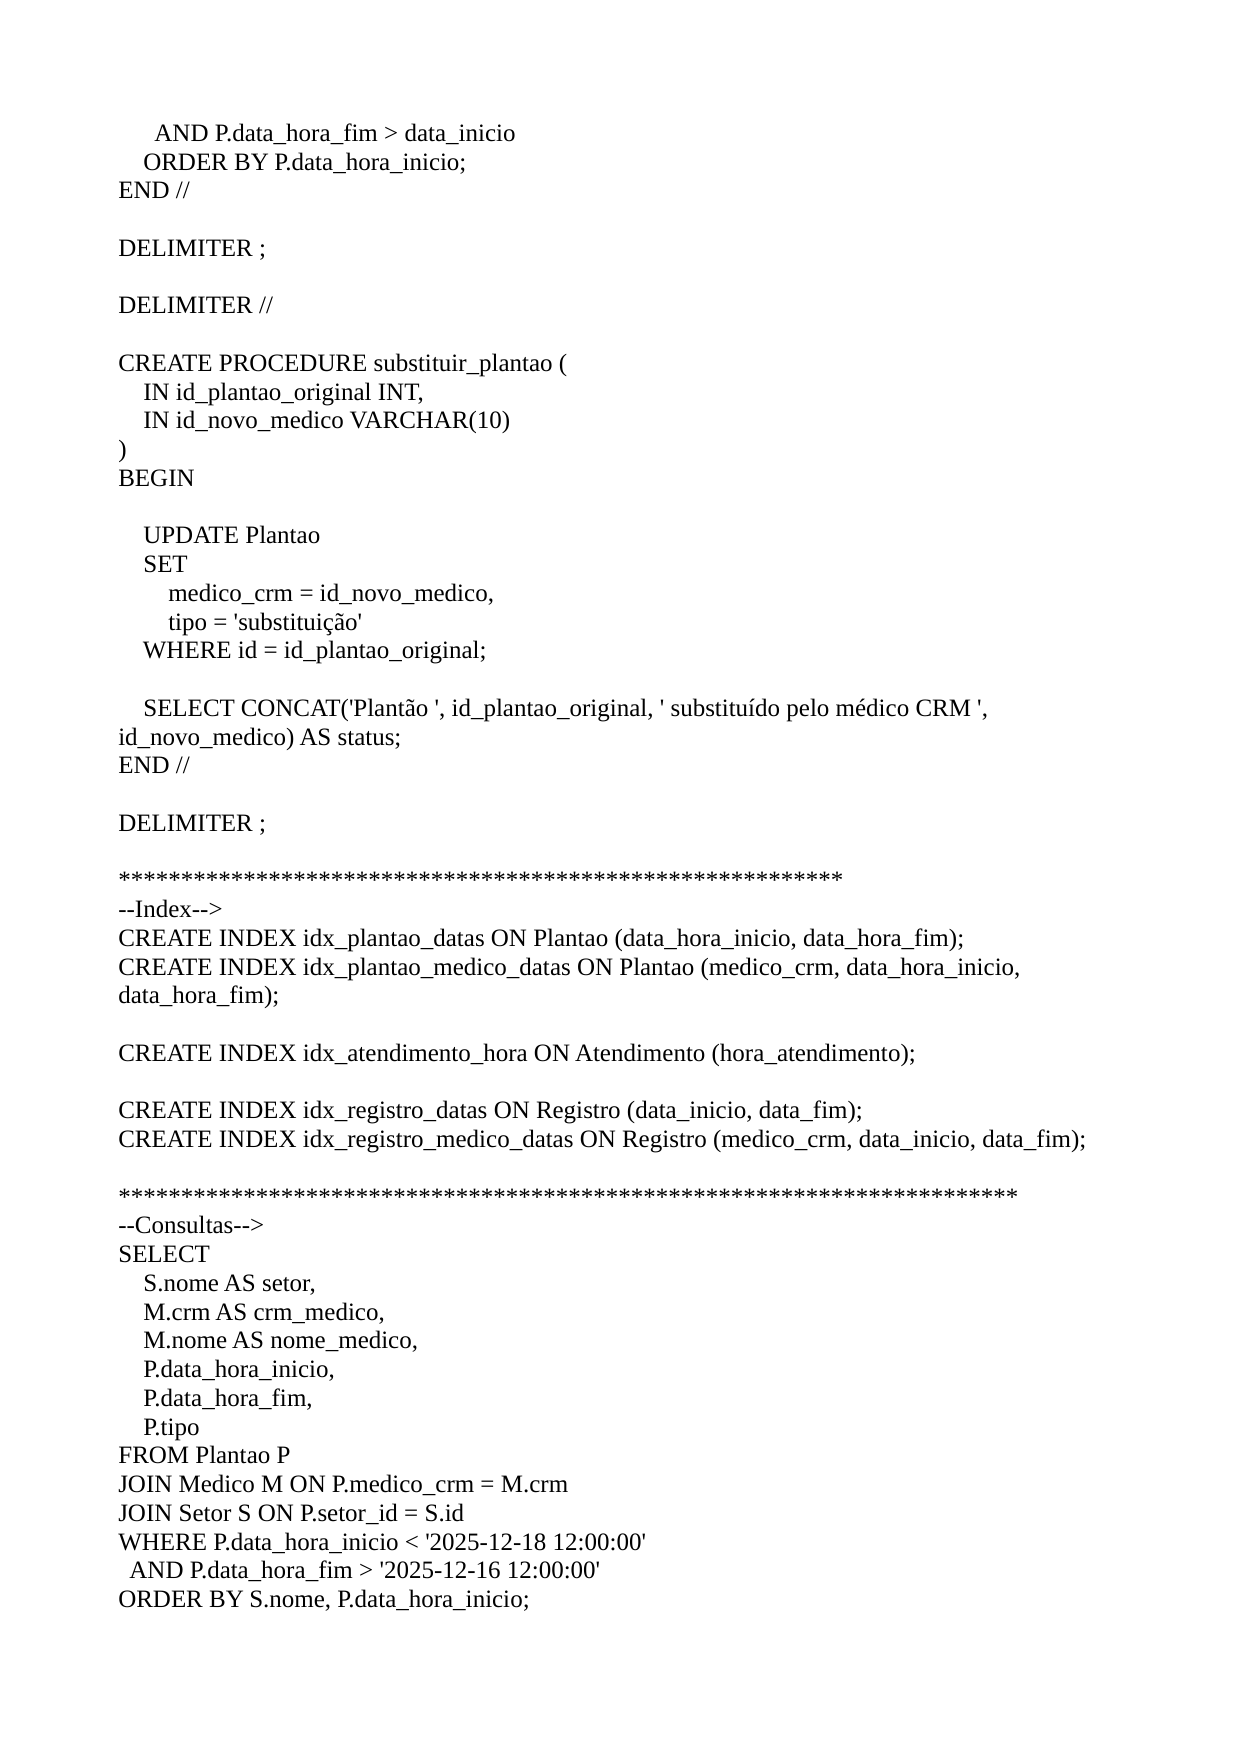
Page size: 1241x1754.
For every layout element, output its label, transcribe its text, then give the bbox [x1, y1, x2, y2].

text M.nome AS nome_medico, [118, 1326, 1122, 1354]
text tipo = 'substituição' [118, 607, 1122, 636]
text JOIN Setor S ON P.setor_id = S.id [118, 1498, 1122, 1527]
text END // [118, 751, 1122, 779]
text IN id_plantao_original INT, [118, 377, 1122, 406]
text END // [118, 176, 1122, 204]
text ORDER BY P.data_hora_inicio; [118, 147, 1122, 176]
text P.data_hora_inicio, [118, 1354, 1122, 1383]
text CREATE INDEX idx_registro_datas ON Registro (data_inicio, data_fim); [118, 1096, 1122, 1124]
text ) [118, 434, 1122, 463]
text --Index--> [118, 894, 1122, 923]
text CREATE INDEX idx_plantao_datas ON Plantao (data_hora_inicio, data_hora_fim); [118, 923, 1122, 952]
text ORDER BY S.nome, P.data_hora_inicio; [118, 1584, 1122, 1613]
text WHERE P.data_hora_inicio < '2025-12-18 12:00:00' [118, 1527, 1122, 1556]
text JOIN Medico M ON P.medico_crm = M.crm [118, 1469, 1122, 1498]
text CREATE INDEX idx_plantao_medico_datas ON Plantao (medico_crm, data_hora_inicio, data_hora_fim); [118, 952, 1122, 1009]
text --Consultas--> [118, 1211, 1122, 1239]
text CREATE PROCEDURE substituir_plantao ( [118, 348, 1122, 377]
text ********************************************************** [118, 866, 1122, 894]
text medico_crm = id_novo_medico, [118, 578, 1122, 607]
text BEGIN [118, 463, 1122, 492]
text DELIMITER ; [118, 233, 1122, 262]
text IN id_novo_medico VARCHAR(10) [118, 406, 1122, 434]
text SELECT [118, 1239, 1122, 1268]
text CREATE INDEX idx_atendimento_hora ON Atendimento (hora_atendimento); [118, 1038, 1122, 1067]
text AND P.data_hora_fim > data_inicio [118, 118, 1122, 147]
text AND P.data_hora_fim > '2025-12-16 12:00:00' [118, 1556, 1122, 1584]
text P.tipo [118, 1412, 1122, 1441]
text P.data_hora_fim, [118, 1383, 1122, 1412]
text SELECT CONCAT('Plantão ', id_plantao_original, ' substituído pelo médico CRM ', id_novo_medico) AS status; [118, 693, 1122, 751]
text ************************************************************************ [118, 1182, 1122, 1211]
text SET [118, 549, 1122, 578]
text FROM Plantao P [118, 1441, 1122, 1469]
text DELIMITER // [118, 291, 1122, 319]
text CREATE INDEX idx_registro_medico_datas ON Registro (medico_crm, data_inicio, data_fim); [118, 1124, 1122, 1153]
text S.nome AS setor, [118, 1268, 1122, 1297]
text UPDATE Plantao [118, 521, 1122, 549]
text M.crm AS crm_medico, [118, 1297, 1122, 1326]
text DELIMITER ; [118, 808, 1122, 837]
text WHERE id = id_plantao_original; [118, 636, 1122, 664]
